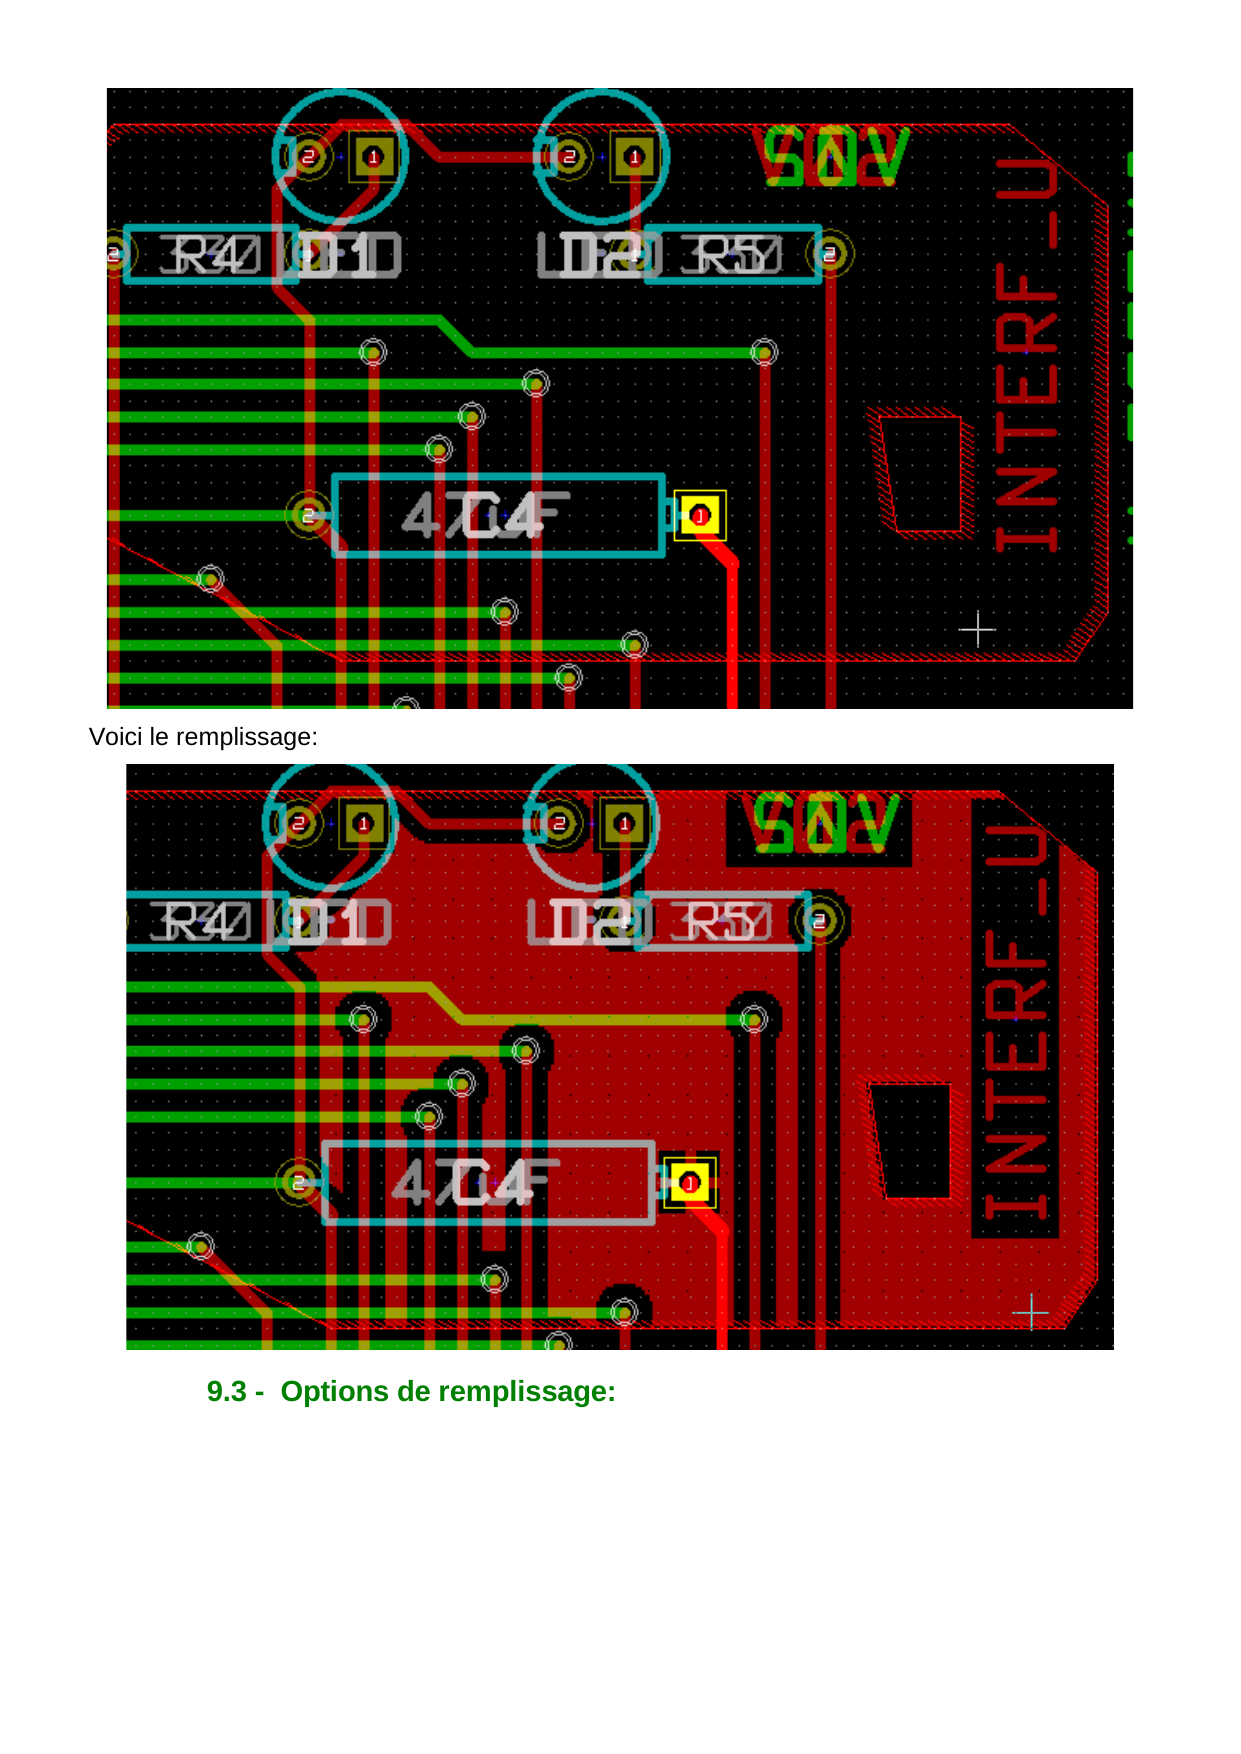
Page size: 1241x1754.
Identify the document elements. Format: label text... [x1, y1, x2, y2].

text Voici le remplissage: [88, 723, 1152, 751]
picture [106, 88, 1134, 709]
subtitle Options de remplissage: [148, 1375, 1152, 1407]
picture [126, 764, 1114, 1350]
